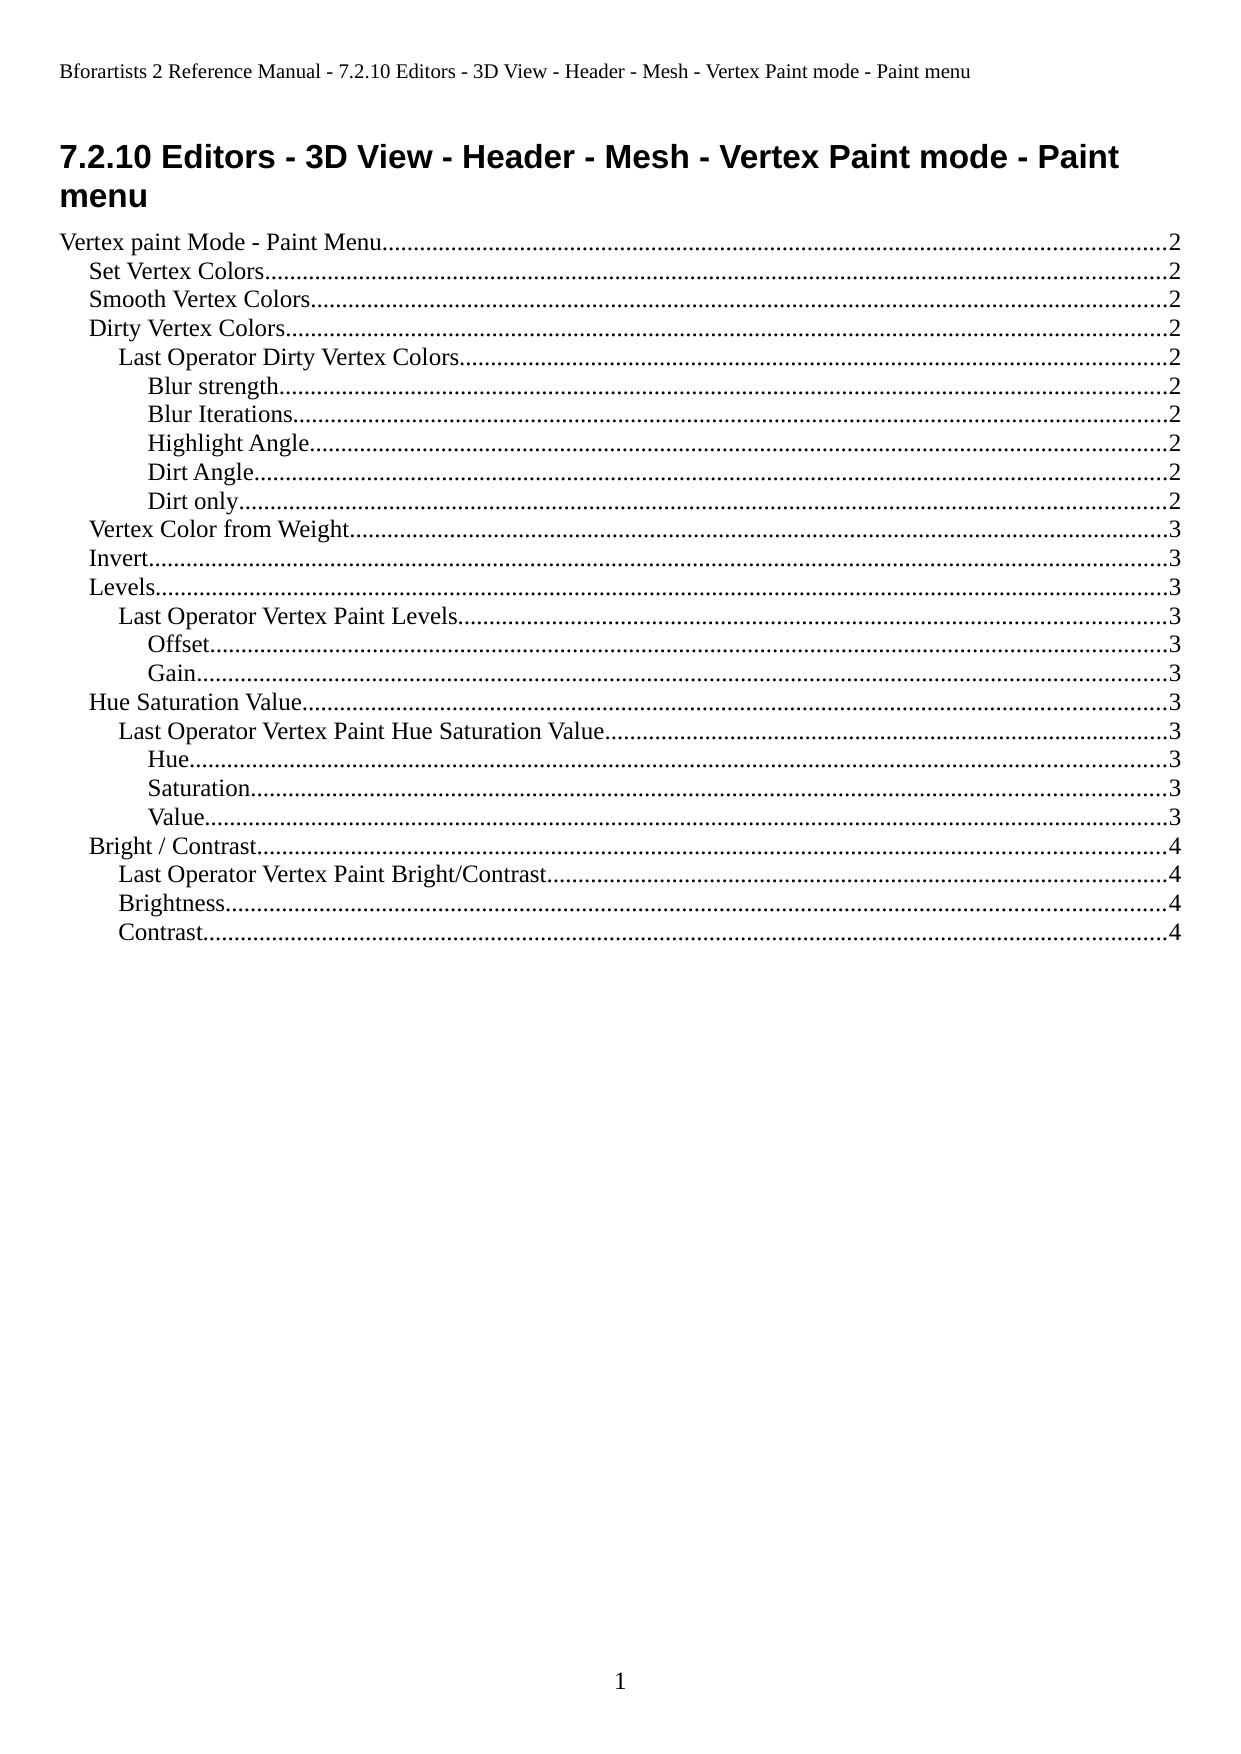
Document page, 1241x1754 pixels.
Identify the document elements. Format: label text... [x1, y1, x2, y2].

text Set Vertex Colors 2 [88, 256, 1181, 284]
text Hue 3 [147, 744, 1181, 773]
text Last Operator Dirty Vertex Colors 2 [118, 342, 1181, 371]
text Hue Saturation Value 3 [88, 687, 1181, 716]
text Last Operator Vertex Paint Bright/Contrast 4 [118, 859, 1181, 888]
text Dirt only 2 [147, 486, 1181, 514]
text Vertex Color from Weight 3 [88, 514, 1181, 543]
text Bright / Contrast 4 [88, 831, 1181, 859]
subtitle 7.2.10 Editors - 3D View - Header - Mesh - Vertex Paint mode - Paint menu [59, 138, 1181, 214]
text Gain 3 [147, 658, 1181, 687]
text Dirty Vertex Colors 2 [88, 313, 1181, 342]
text Contrast 4 [118, 917, 1181, 946]
text Value 3 [147, 802, 1181, 831]
text Saturation 3 [147, 773, 1181, 802]
text Dirt Angle 2 [147, 457, 1181, 486]
text Brightness 4 [118, 888, 1181, 917]
text Last Operator Vertex Paint Hue Saturation Value 3 [118, 716, 1181, 744]
text Levels 3 [88, 572, 1181, 601]
text Blur Iterations 2 [147, 399, 1181, 428]
text Offset 3 [147, 629, 1181, 658]
text Highlight Angle 2 [147, 428, 1181, 457]
text Smooth Vertex Colors 2 [88, 284, 1181, 313]
text Last Operator Vertex Paint Levels 3 [118, 601, 1181, 629]
text Vertex paint Mode - Paint Menu 2 [59, 227, 1181, 256]
text Blur strength 2 [147, 371, 1181, 399]
text Invert 3 [88, 543, 1181, 572]
